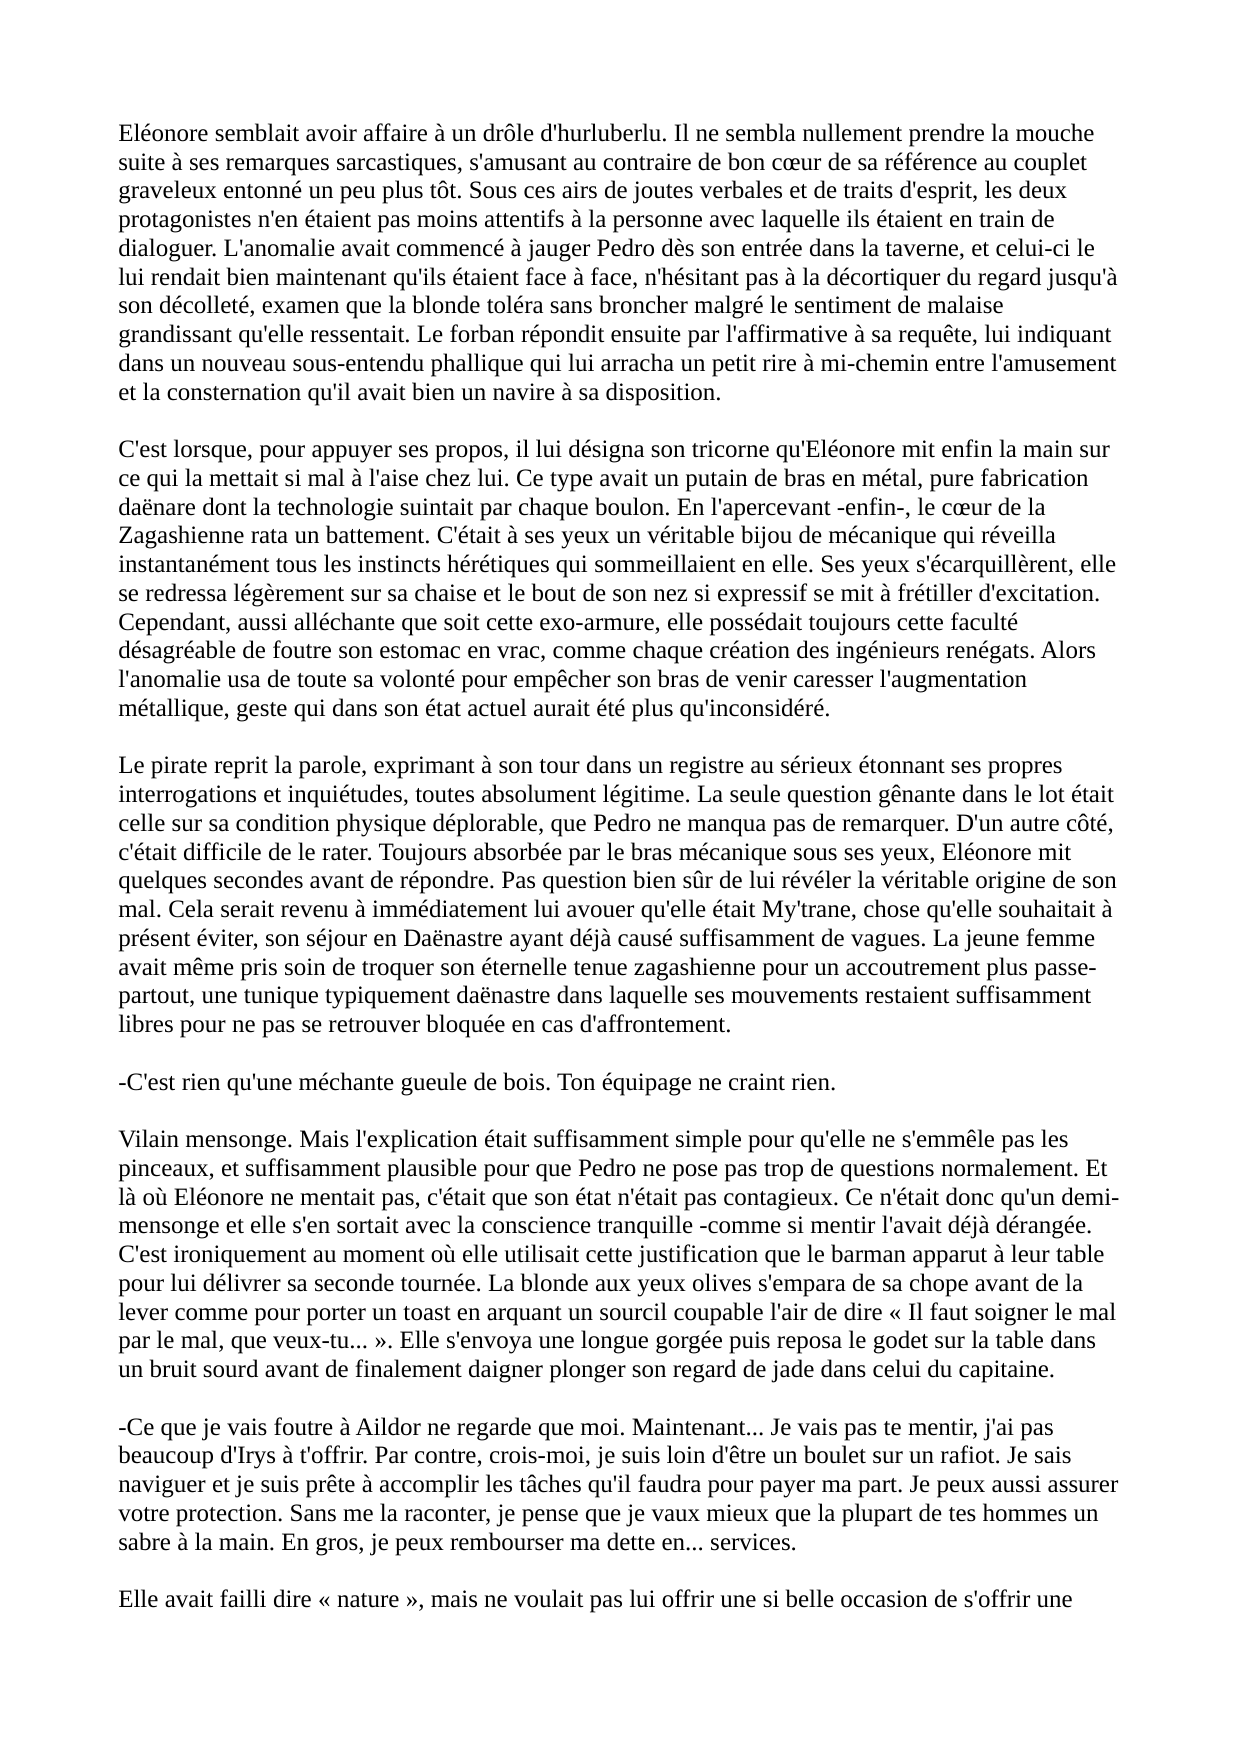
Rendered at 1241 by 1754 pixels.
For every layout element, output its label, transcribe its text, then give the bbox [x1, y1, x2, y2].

text Le pirate reprit la parole, exprimant à son tour dans un registre au sérieux étonnant ses propres interrogations et inquiétudes, toutes absolument légitime. La seule question gênante dans le lot était celle sur sa condition physique déplorable, que Pedro ne manqua pas de remarquer. D'un autre côté, c'était difficile de le rater. Toujours absorbée par le bras mécanique sous ses yeux, Eléonore mit quelques secondes avant de répondre. Pas question bien sûr de lui révéler la véritable origine de son mal. Cela serait revenu à immédiatement lui avouer qu'elle était My'trane, chose qu'elle souhaitait à présent éviter, son séjour en Daënastre ayant déjà causé suffisamment de vagues. La jeune femme avait même pris soin de troquer son éternelle tenue zagashienne pour un accoutrement plus passe-partout, une tunique typiquement daënastre dans laquelle ses mouvements restaient suffisamment libres pour ne pas se retrouver bloquée en cas d'affrontement. [118, 751, 1122, 1038]
text Eléonore semblait avoir affaire à un drôle d'hurluberlu. Il ne sembla nullement prendre la mouche suite à ses remarques sarcastiques, s'amusant au contraire de bon cœur de sa référence au couplet graveleux entonné un peu plus tôt. Sous ces airs de joutes verbales et de traits d'esprit, les deux protagonistes n'en étaient pas moins attentifs à la personne avec laquelle ils étaient en train de dialoguer. L'anomalie avait commencé à jauger Pedro dès son entrée dans la taverne, et celui-ci le lui rendait bien maintenant qu'ils étaient face à face, n'hésitant pas à la décortiquer du regard jusqu'à son décolleté, examen que la blonde toléra sans broncher malgré le sentiment de malaise grandissant qu'elle ressentait. Le forban répondit ensuite par l'affirmative à sa requête, lui indiquant dans un nouveau sous-entendu phallique qui lui arracha un petit rire à mi-chemin entre l'amusement et la consternation qu'il avait bien un navire à sa disposition. [118, 118, 1122, 406]
text -Ce que je vais foutre à Aildor ne regarde que moi. Maintenant... Je vais pas te mentir, j'ai pas beaucoup d'Irys à t'offrir. Par contre, crois-moi, je suis loin d'être un boulet sur un rafiot. Je sais naviguer et je suis prête à accomplir les tâches qu'il faudra pour payer ma part. Je peux aussi assurer votre protection. Sans me la raconter, je pense que je vaux mieux que la plupart de tes hommes un sabre à la main. En gros, je peux rembourser ma dette en... services. [118, 1412, 1122, 1556]
text C'est lorsque, pour appuyer ses propos, il lui désigna son tricorne qu'Eléonore mit enfin la main sur ce qui la mettait si mal à l'aise chez lui. Ce type avait un putain de bras en métal, pure fabrication daënare dont la technologie suintait par chaque boulon. En l'apercevant -enfin-, le cœur de la Zagashienne rata un battement. C'était à ses yeux un véritable bijou de mécanique qui réveilla instantanément tous les instincts hérétiques qui sommeillaient en elle. Ses yeux s'écarquillèrent, elle se redressa légèrement sur sa chaise et le bout de son nez si expressif se mit à frétiller d'excitation. Cependant, aussi alléchante que soit cette exo-armure, elle possédait toujours cette faculté désagréable de foutre son estomac en vrac, comme chaque création des ingénieurs renégats. Alors l'anomalie usa de toute sa volonté pour empêcher son bras de venir caresser l'augmentation métallique, geste qui dans son état actuel aurait été plus qu'inconsidéré. [118, 434, 1122, 722]
text -C'est rien qu'une méchante gueule de bois. Ton équipage ne craint rien. [118, 1067, 1122, 1096]
text Vilain mensonge. Mais l'explication était suffisamment simple pour qu'elle ne s'emmêle pas les pinceaux, et suffisamment plausible pour que Pedro ne pose pas trop de questions normalement. Et là où Eléonore ne mentait pas, c'était que son état n'était pas contagieux. Ce n'était donc qu'un demi-mensonge et elle s'en sortait avec la conscience tranquille -comme si mentir l'avait déjà dérangée. C'est ironiquement au moment où elle utilisait cette justification que le barman apparut à leur table pour lui délivrer sa seconde tournée. La blonde aux yeux olives s'empara de sa chope avant de la lever comme pour porter un toast en arquant un sourcil coupable l'air de dire « Il faut soigner le mal par le mal, que veux-tu... ». Elle s'envoya une longue gorgée puis reposa le godet sur la table dans un bruit sourd avant de finalement daigner plonger son regard de jade dans celui du capitaine. [118, 1124, 1122, 1383]
text Elle avait failli dire « nature », mais ne voulait pas lui offrir une si belle occasion de s'offrir une [118, 1584, 1122, 1613]
